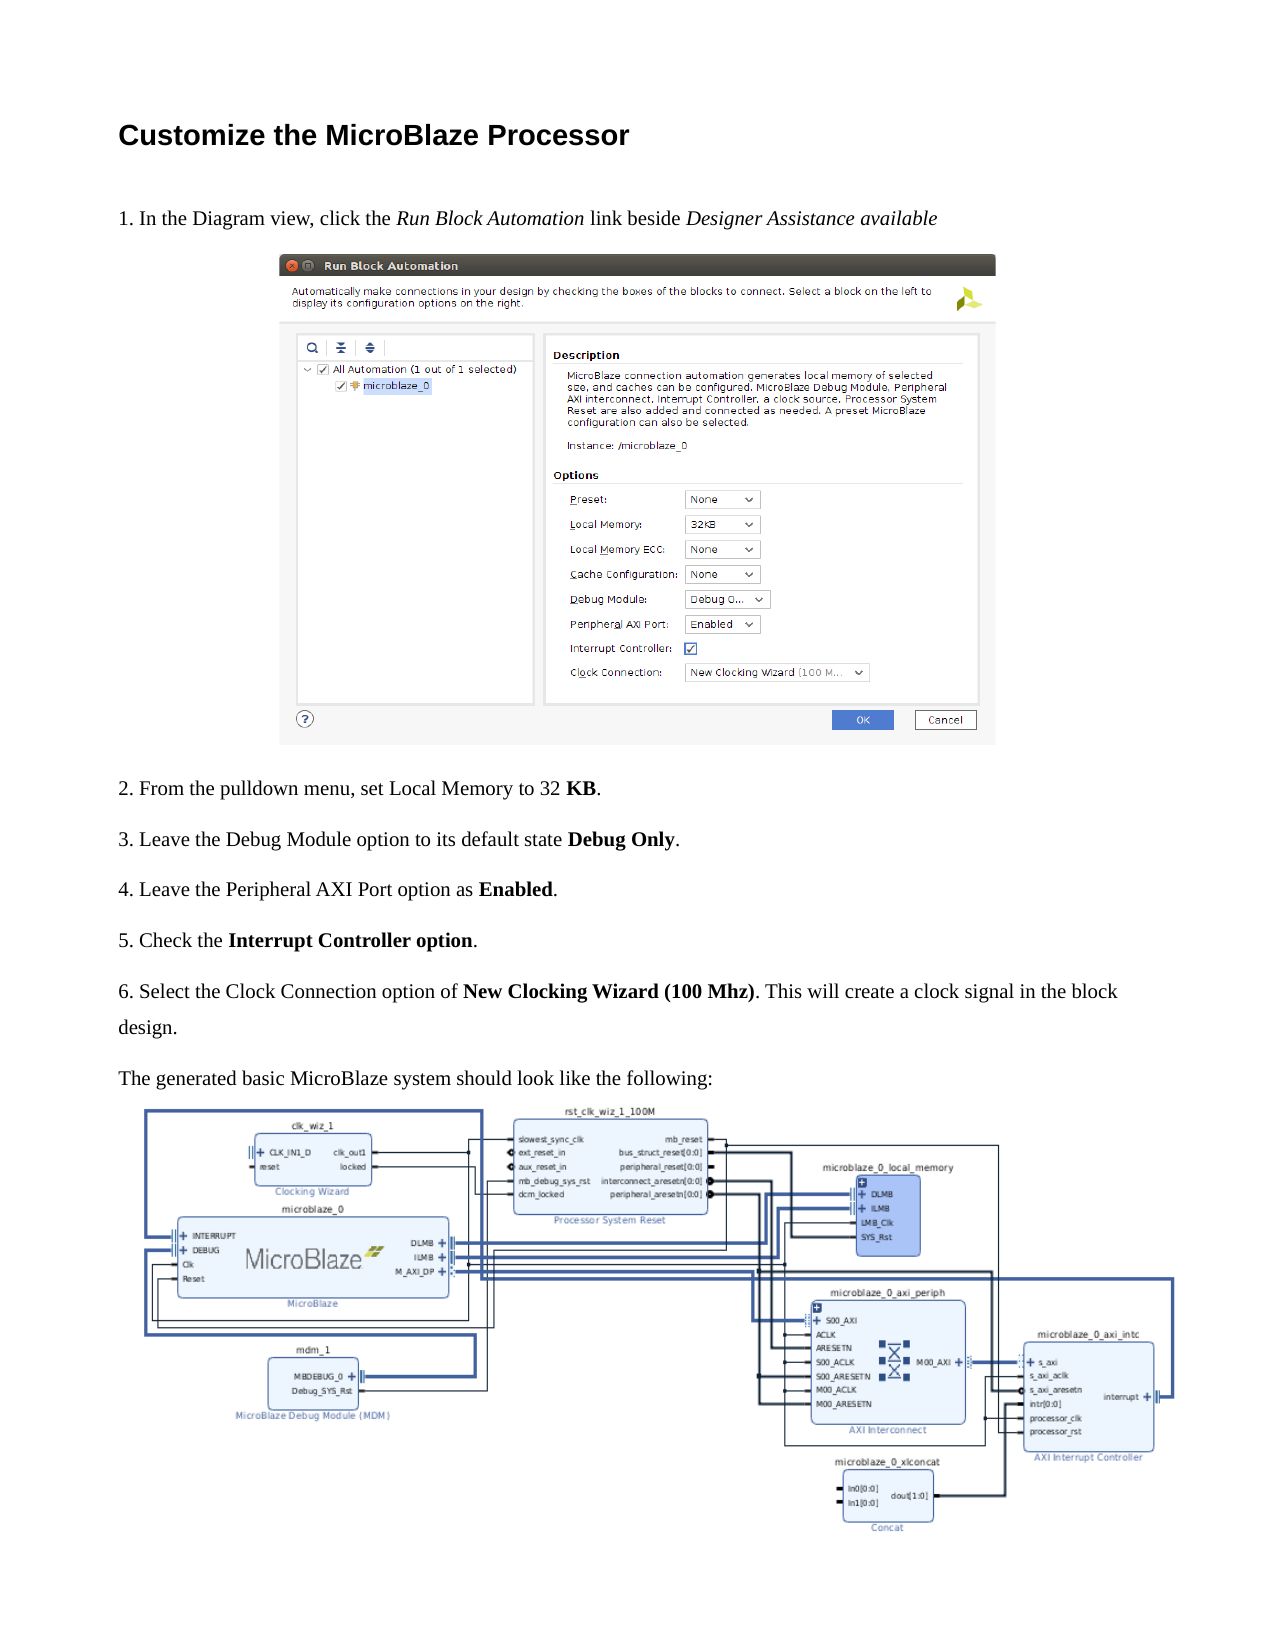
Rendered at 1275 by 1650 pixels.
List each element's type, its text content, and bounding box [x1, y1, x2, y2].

picture [142, 1097, 1182, 1543]
text 5. Check the Interrupt Controller option. [118, 928, 1157, 952]
text 3. Leave the Debug Module option to its default state Debug Only. [118, 827, 1157, 851]
subtitle 1. In the Diagram view, click the Run Block Automation link beside Designer Assistance available [118, 206, 1157, 230]
text 2. From the pulldown menu, set Local Memory to 32 KB. [118, 776, 1157, 800]
text 6. Select the Clock Connection option of New Clocking Wizard (100 Mhz). This will create a clock signal in the block design. [118, 979, 1157, 1039]
text The generated basic MicroBlaze system should look like the following: [118, 1066, 1157, 1090]
subtitle Customize the MicroBlaze Processor [118, 118, 1157, 152]
picture [279, 254, 996, 745]
text 4. Leave the Peripheral AXI Port option as Enabled. [118, 877, 1157, 901]
